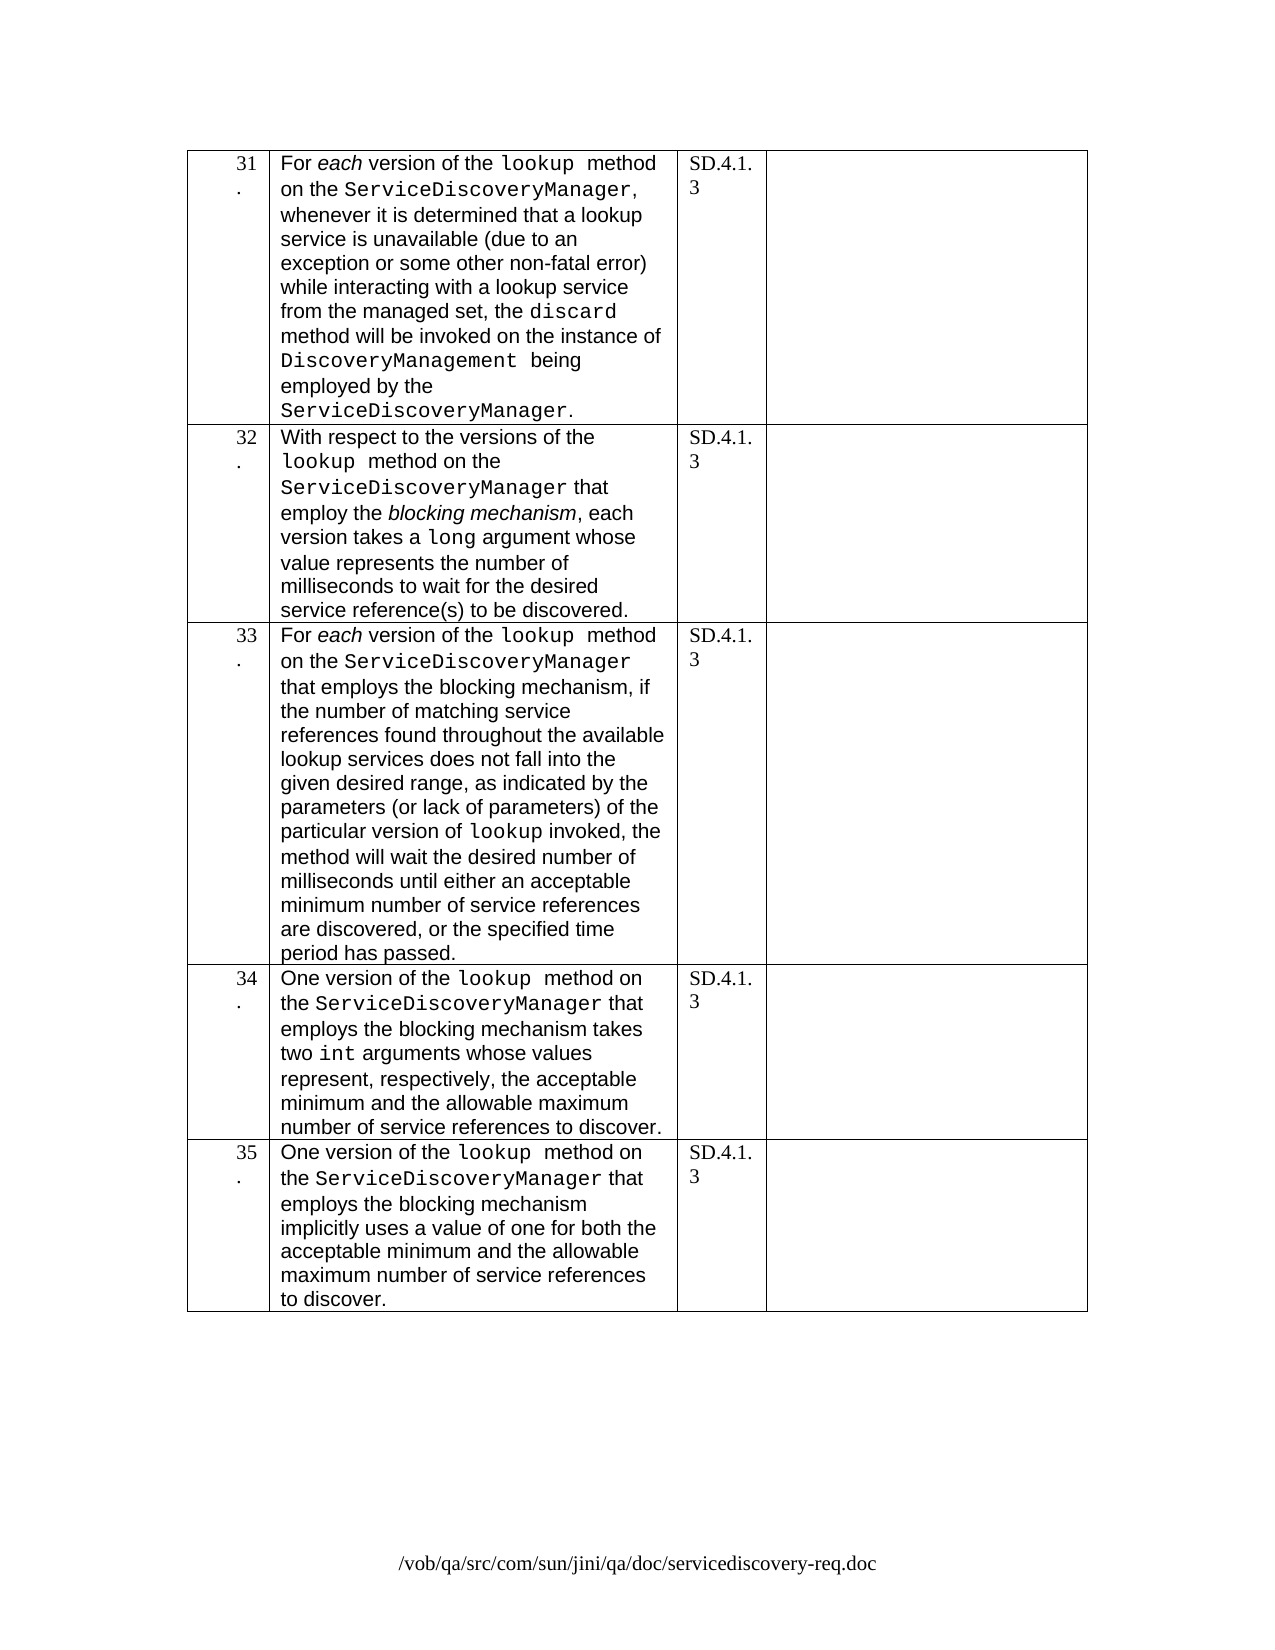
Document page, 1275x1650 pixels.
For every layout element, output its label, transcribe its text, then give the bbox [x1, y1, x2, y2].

table_cell SD.4.1.3 [678, 623, 766, 964]
table_cell For each version of the lookup method on the ServiceDiscoveryManager, whenever it is determined that a lookup service is unavailable (due to an exception or some other non-fatal error) while interacting with a lookup service from the managed set, the discard method will be invoked on the instance of DiscoveryManagement being employed by the ServiceDiscoveryManager. [270, 151, 677, 424]
table_cell [767, 965, 1087, 1139]
table_cell One version of the lookup method on the ServiceDiscoveryManager that employs the blocking mechanism takes two int arguments whose values represent, respectively, the acceptable minimum and the allowable maximum number of service references to discover. [270, 965, 677, 1139]
table_cell [767, 623, 1087, 964]
table_cell [188, 623, 269, 964]
table_cell [188, 965, 269, 1139]
table_cell With respect to the versions of the lookup method on the ServiceDiscoveryManager that employ the blocking mechanism, each version takes a long argument whose value represents the number of milliseconds to wait for the desired service reference(s) to be discovered. [270, 425, 677, 622]
table_cell SD.4.1.3 [678, 965, 766, 1139]
table_cell [188, 425, 269, 622]
table_cell [188, 1140, 269, 1311]
table_cell [767, 151, 1087, 424]
table_cell [767, 1140, 1087, 1311]
table_cell For each version of the lookup method on the ServiceDiscoveryManager that employs the blocking mechanism, if the number of matching service references found throughout the available lookup services does not fall into the given desired range, as indicated by the parameters (or lack of parameters) of the particular version of lookup invoked, the method will wait the desired number of milliseconds until either an acceptable minimum number of service references are discovered, or the specified time period has passed. [270, 623, 677, 964]
table_cell [767, 425, 1087, 622]
table_cell [188, 151, 269, 424]
table_cell SD.4.1.3 [678, 1140, 766, 1311]
table_cell SD.4.1.3 [678, 151, 766, 424]
table_cell SD.4.1.3 [678, 425, 766, 622]
table_cell One version of the lookup method on the ServiceDiscoveryManager that employs the blocking mechanism implicitly uses a value of one for both the acceptable minimum and the allowable maximum number of service references to discover. [270, 1140, 677, 1311]
